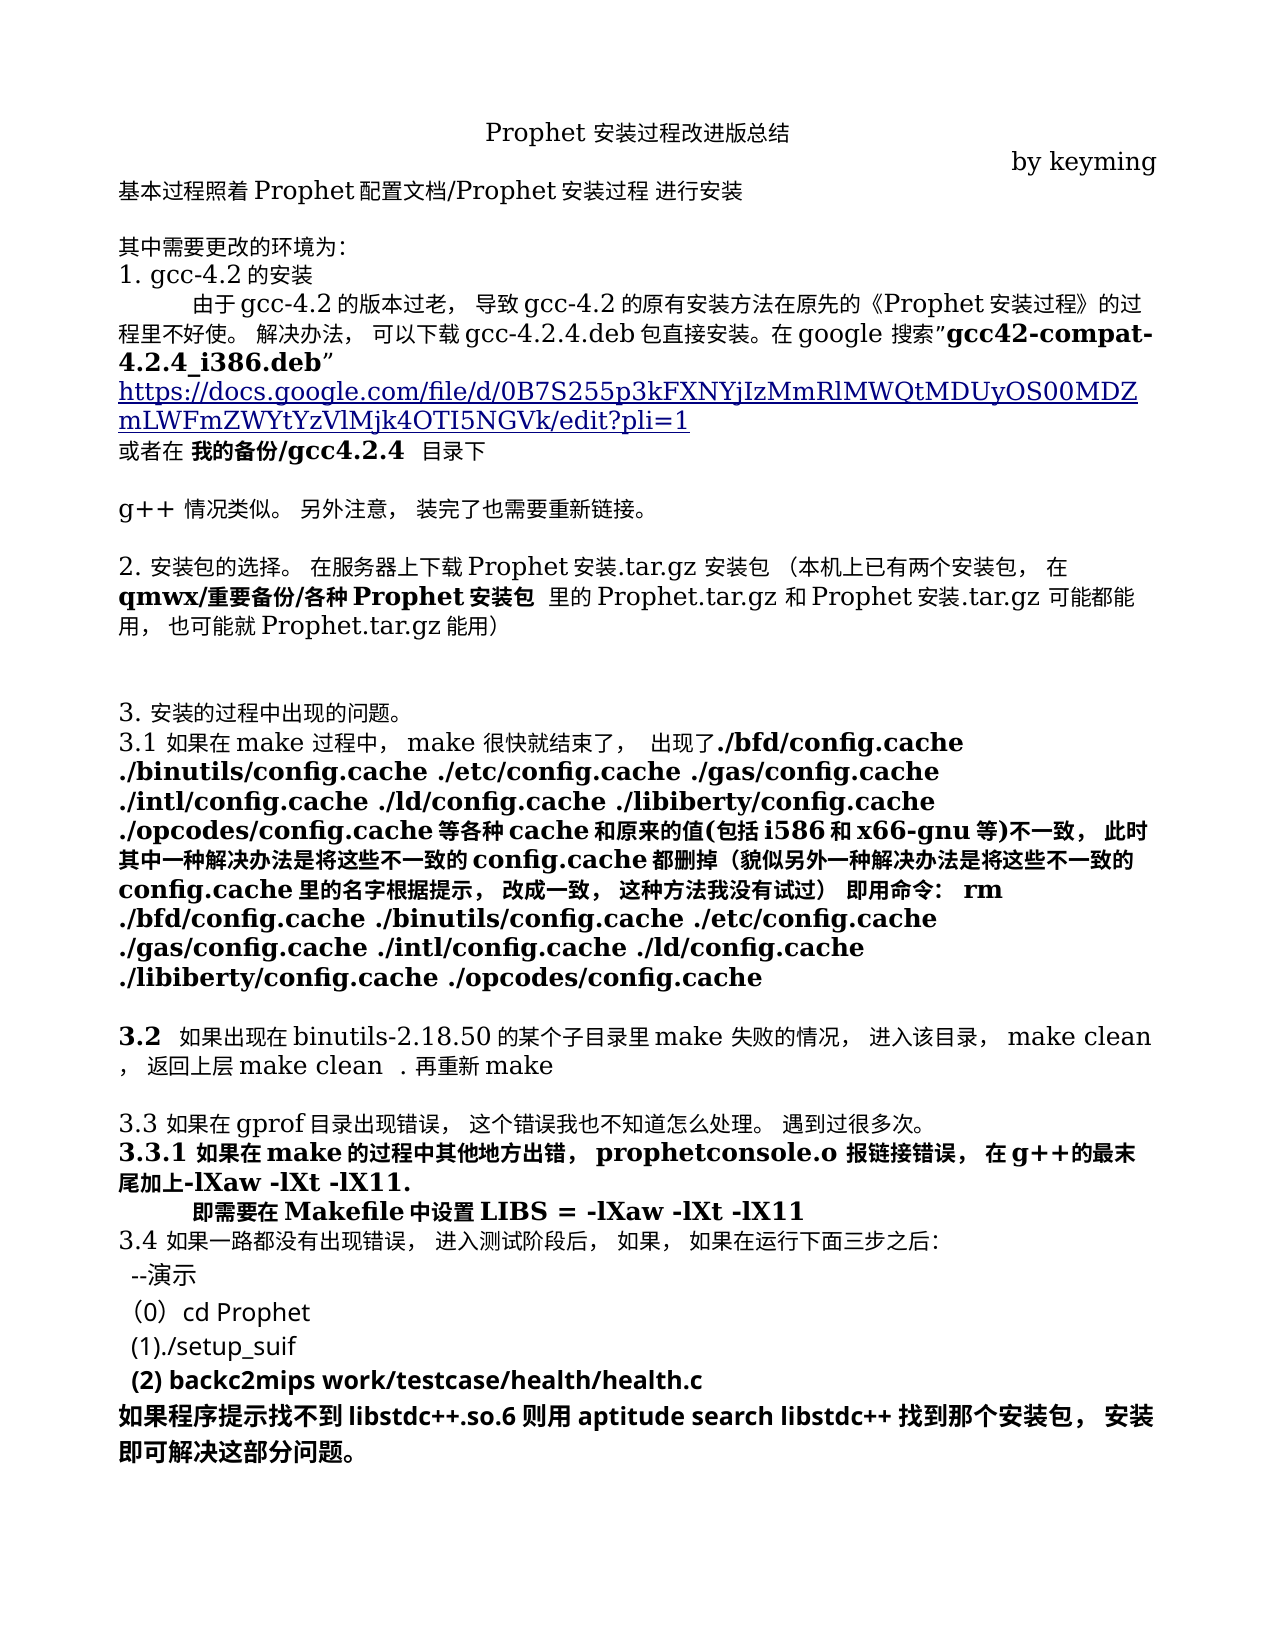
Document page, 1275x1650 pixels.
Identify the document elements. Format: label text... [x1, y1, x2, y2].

text 基本过程照着Prophet配置文档/Prophet安装过程 进行安装 [118, 176, 1157, 206]
text 1. gcc-4.2的安装 [118, 260, 1157, 289]
text 其中需要更改的环境为： [118, 235, 1157, 260]
text 3.1 如果在make 过程中， make 很快就结束了， 出现了./bfd/config.cache ./binutils/config.cache ./etc/config.cache ./gas/config.cache ./intl/config.cache ./ld/config.cache ./libiberty/config.cache ./opcodes/config.cache等各种cache和原来的值(包括i586和x66-gnu等)不一致， 此时其中一种解决办法是将这些不一致的config.cache都删掉（貌似另外一种解决办法是将这些不一致的config.cache里的名字根据提示， 改成一致， 这种方法我没有试过） 即用命令： rm ./bfd/config.cache ./binutils/config.cache ./etc/config.cache ./gas/config.cache ./intl/config.cache ./ld/config.cache ./libiberty/config.cache ./opcodes/config.cache [118, 728, 1157, 992]
text 如果程序提示找不到libstdc++.so.6 则用aptitude search libstdc++ 找到那个安装包， 安装即可解决这部分问题。 [118, 1396, 1157, 1469]
text 3.2 如果出现在binutils-2.18.50的某个子目录里make 失败的情况， 进入该目录， make clean ， 返回上层make clean . 再重新make [118, 1022, 1157, 1080]
text 3.3 如果在gprof目录出现错误， 这个错误我也不知道怎么处理。 遇到过很多次。 [118, 1109, 1157, 1138]
text 由于gcc-4.2的版本过老， 导致gcc-4.2的原有安装方法在原先的《Prophet安装过程》的过程里不好使。 解决办法， 可以下载gcc-4.2.4.deb包直接安装。在google 搜索”gcc42-compat-4.2.4_i386.deb” https://docs.google.com/file/d/0B7S255p3kFXNYjIzMmRlMWQtMDUyOS00MDZmLWFmZWYtYzVlMjk4OTI5NGVk/edit?pli=1 [118, 289, 1157, 436]
text 3.3.1 如果在make的过程中其他地方出错， prophetconsole.o 报链接错误， 在g++的最末尾加上-lXaw -lXt -lX11. [118, 1138, 1157, 1197]
text 即需要在Makefile中设置LIBS = -lXaw -lXt -lX11 [118, 1197, 1157, 1227]
text Prophet 安装过程改进版总结 [118, 118, 1157, 147]
text 2. 安装包的选择。 在服务器上下载Prophet安装.tar.gz 安装包 （本机上已有两个安装包， 在qmwx/重要备份/各种Prophet安装包 里的Prophet.tar.gz 和Prophet安装.tar.gz 可能都能用， 也可能就Prophet.tar.gz能用） [118, 553, 1157, 640]
text 3. 安装的过程中出现的问题。 [118, 699, 1157, 728]
text 3.4 如果一路都没有出现错误， 进入测试阶段后， 如果， 如果在运行下面三步之后： [118, 1227, 1157, 1256]
text --演示 （0）cd Prophet (1)./setup_suif (2) backc2mips work/testcase/health/health.c [118, 1256, 1157, 1396]
text by keyming [118, 147, 1157, 176]
text 或者在 我的备份/gcc4.2.4 目录下 [118, 436, 1157, 465]
text g++ 情况类似。 另外注意， 装完了也需要重新链接。 [118, 494, 1157, 523]
